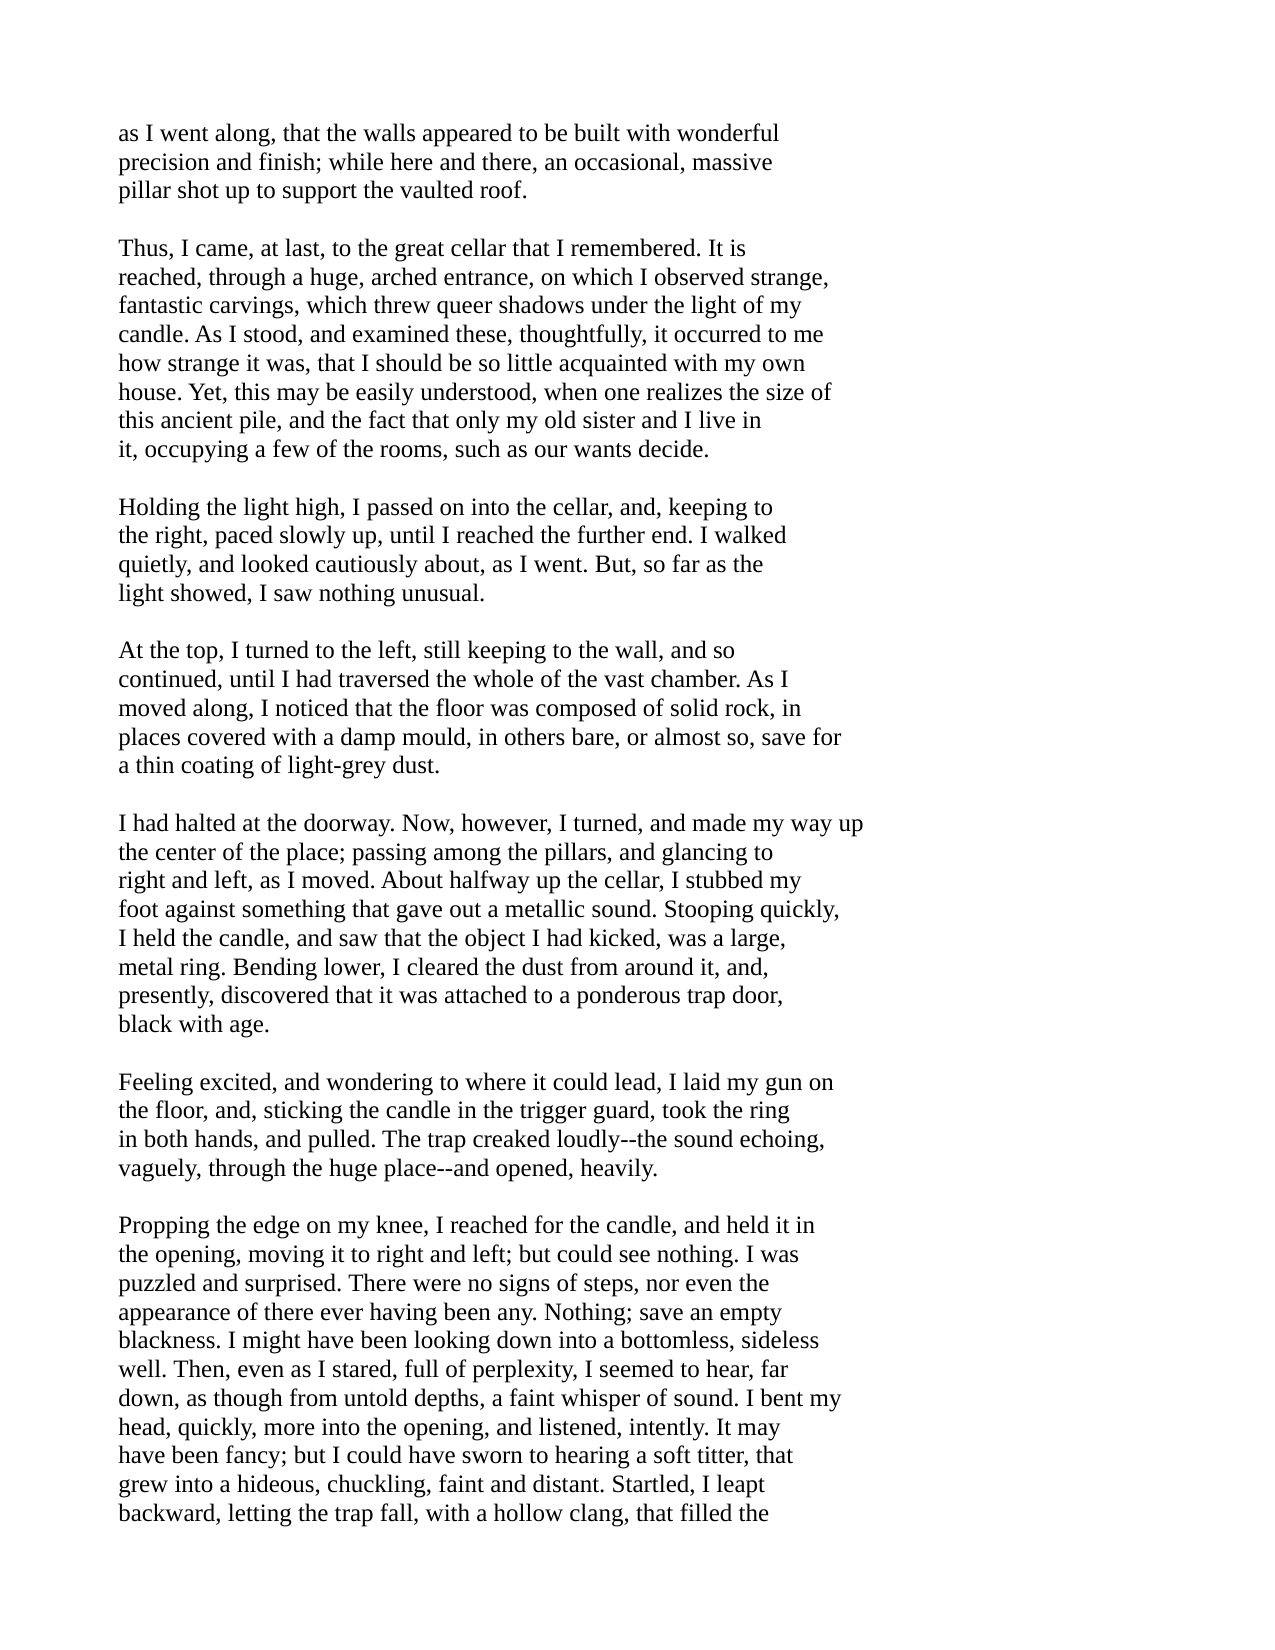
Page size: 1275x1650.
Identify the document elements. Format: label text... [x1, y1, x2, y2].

text Thus, I came, at last, to the great cellar that I remembered. It is [118, 233, 1157, 262]
text vaguely, through the huge place--and opened, heavily. [118, 1153, 1157, 1182]
text blackness. I might have been looking down into a bottomless, sideless [118, 1326, 1157, 1354]
text the floor, and, sticking the candle in the trigger guard, took the ring [118, 1096, 1157, 1124]
text candle. As I stood, and examined these, thoughtfully, it occurred to me [118, 319, 1157, 348]
text have been fancy; but I could have sworn to hearing a soft titter, that [118, 1441, 1157, 1469]
text house. Yet, this may be easily understood, when one realizes the size of [118, 377, 1157, 406]
text the right, paced slowly up, until I reached the further end. I walked [118, 521, 1157, 549]
text it, occupying a few of the rooms, such as our wants decide. [118, 434, 1157, 463]
text in both hands, and pulled. The trap creaked loudly--the sound echoing, [118, 1124, 1157, 1153]
text At the top, I turned to the left, still keeping to the wall, and so [118, 636, 1157, 664]
text a thin coating of light-grey dust. [118, 751, 1157, 779]
text the center of the place; passing among the pillars, and glancing to [118, 837, 1157, 866]
text precision and finish; while here and there, an occasional, massive [118, 147, 1157, 176]
text puzzled and surprised. There were no signs of steps, nor even the [118, 1268, 1157, 1297]
text foot against something that gave out a metallic sound. Stooping quickly, [118, 894, 1157, 923]
text I held the candle, and saw that the object I had kicked, was a large, [118, 923, 1157, 952]
text metal ring. Bending lower, I cleared the dust from around it, and, [118, 952, 1157, 981]
text places covered with a damp mould, in others bare, or almost so, save for [118, 722, 1157, 751]
text this ancient pile, and the fact that only my old sister and I live in [118, 406, 1157, 434]
text grew into a hideous, chuckling, faint and distant. Startled, I leapt [118, 1469, 1157, 1498]
text backward, letting the trap fall, with a hollow clang, that filled the [118, 1498, 1157, 1527]
text fantastic carvings, which threw queer shadows under the light of my [118, 291, 1157, 319]
text down, as though from untold depths, a faint whisper of sound. I bent my [118, 1383, 1157, 1412]
text as I went along, that the walls appeared to be built with wonderful [118, 118, 1157, 147]
text the opening, moving it to right and left; but could see nothing. I was [118, 1239, 1157, 1268]
text well. Then, even as I stared, full of perplexity, I seemed to hear, far [118, 1354, 1157, 1383]
text appearance of there ever having been any. Nothing; save an empty [118, 1297, 1157, 1326]
text Propping the edge on my knee, I reached for the candle, and held it in [118, 1211, 1157, 1239]
text Feeling excited, and wondering to where it could lead, I laid my gun on [118, 1067, 1157, 1096]
text presently, discovered that it was attached to a ponderous trap door, [118, 981, 1157, 1009]
text moved along, I noticed that the floor was composed of solid rock, in [118, 693, 1157, 722]
text reached, through a huge, arched entrance, on which I observed strange, [118, 262, 1157, 291]
text right and left, as I moved. About halfway up the cellar, I stubbed my [118, 866, 1157, 894]
text I had halted at the doorway. Now, however, I turned, and made my way up [118, 808, 1157, 837]
text continued, until I had traversed the whole of the vast chamber. As I [118, 664, 1157, 693]
text quietly, and looked cautiously about, as I went. But, so far as the [118, 549, 1157, 578]
text how strange it was, that I should be so little acquainted with my own [118, 348, 1157, 377]
text pillar shot up to support the vaulted roof. [118, 176, 1157, 204]
text Holding the light high, I passed on into the cellar, and, keeping to [118, 492, 1157, 521]
text head, quickly, more into the opening, and listened, intently. It may [118, 1412, 1157, 1441]
text light showed, I saw nothing unusual. [118, 578, 1157, 607]
text black with age. [118, 1009, 1157, 1038]
